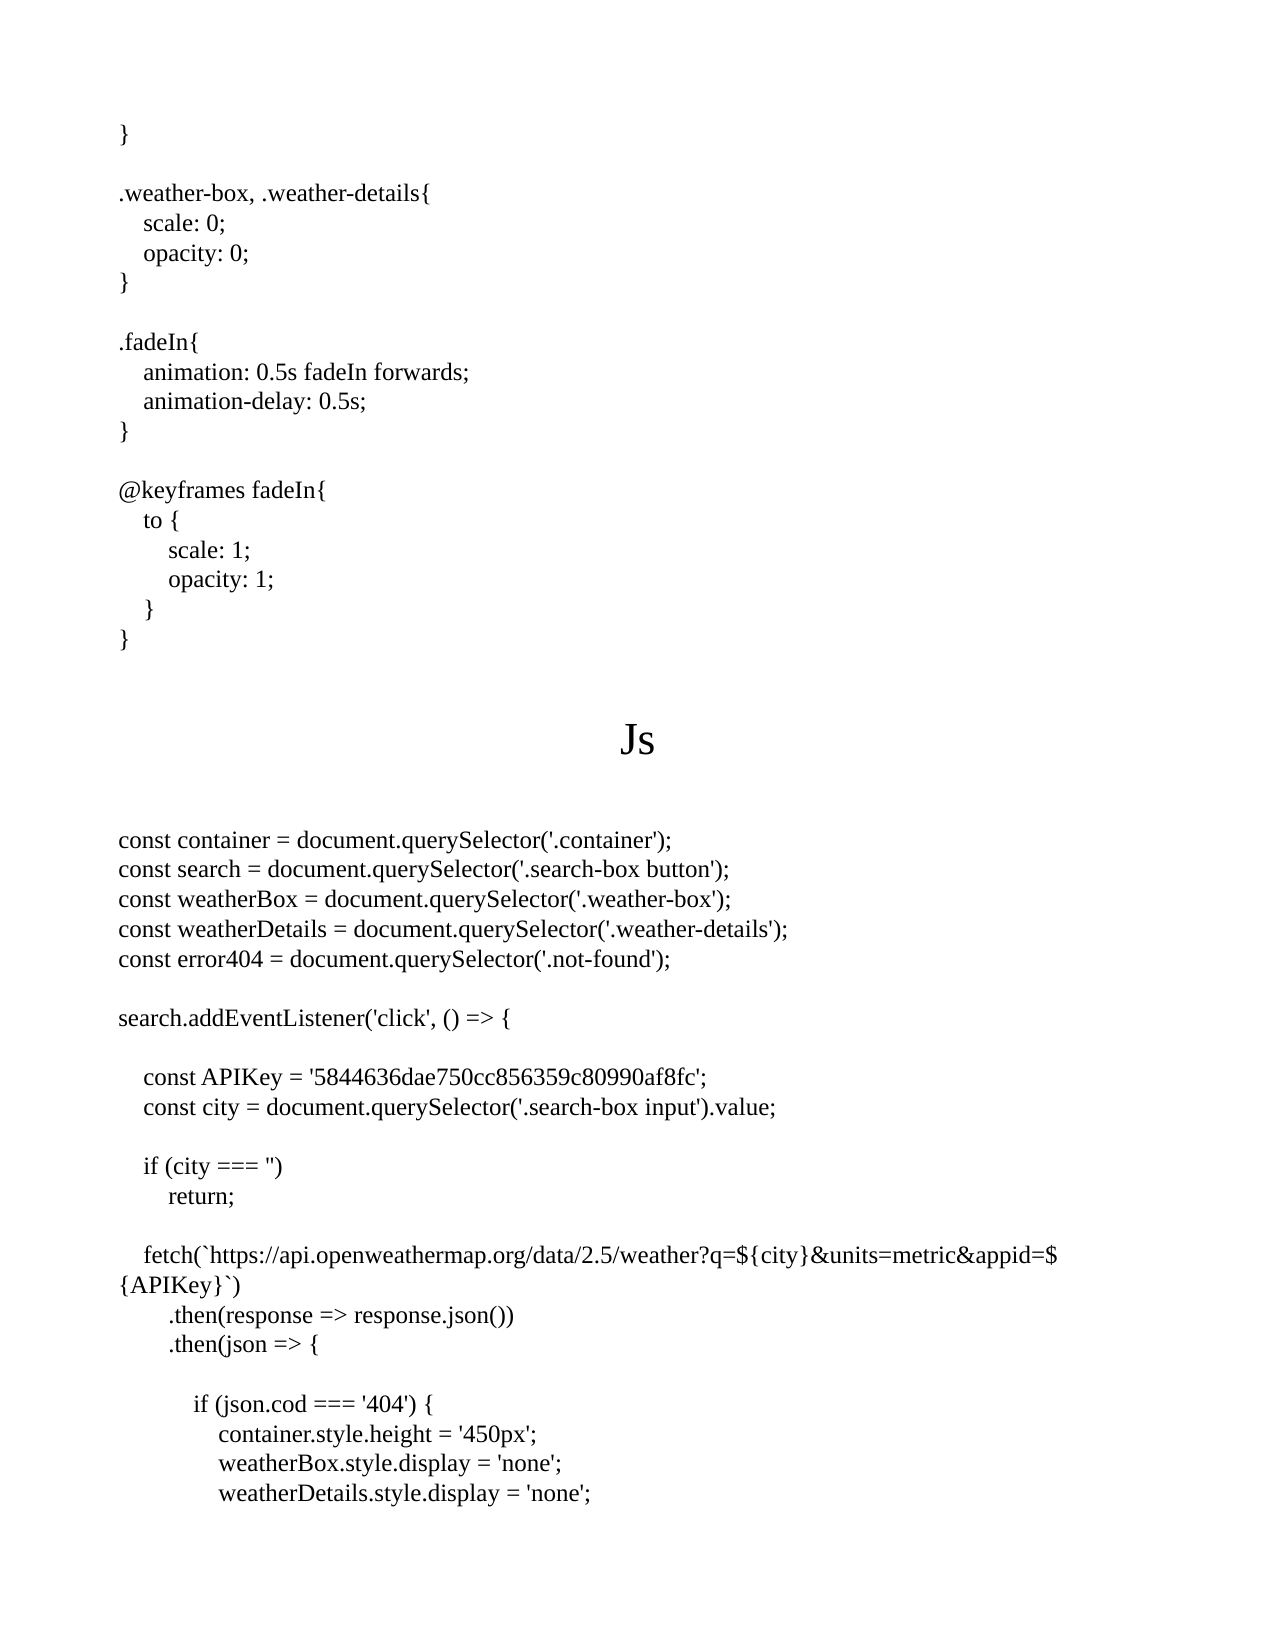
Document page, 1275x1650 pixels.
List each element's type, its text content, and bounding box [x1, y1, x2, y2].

text scale: 1; [118, 534, 1157, 563]
text const APIKey = '5844636dae750cc856359c80990af8fc'; [118, 1061, 1157, 1091]
text animation: 0.5s fadeIn forwards; [118, 356, 1157, 385]
text weatherBox.style.display = 'none'; [118, 1447, 1157, 1477]
text .fadeIn{ [118, 326, 1157, 356]
text weatherDetails.style.display = 'none'; [118, 1477, 1157, 1507]
text Js [118, 712, 1157, 764]
text const search = document.querySelector('.search-box button'); [118, 854, 1157, 883]
text to { [118, 504, 1157, 534]
text animation-delay: 0.5s; [118, 385, 1157, 415]
text const error404 = document.querySelector('.not-found'); [118, 943, 1157, 972]
text if (city === '') [118, 1151, 1157, 1180]
text const weatherDetails = document.querySelector('.weather-details'); [118, 913, 1157, 943]
text if (json.cod === '404') { [118, 1388, 1157, 1418]
text const container = document.querySelector('.container'); [118, 824, 1157, 854]
text const city = document.querySelector('.search-box input').value; [118, 1091, 1157, 1121]
text .weather-box, .weather-details{ [118, 177, 1157, 207]
text } [118, 267, 1157, 296]
text @keyframes fadeIn{ [118, 474, 1157, 504]
text container.style.height = '450px'; [118, 1418, 1157, 1447]
text search.addEventListener('click', () => { [118, 1002, 1157, 1032]
text opacity: 0; [118, 237, 1157, 267]
text } [118, 593, 1157, 623]
text } [118, 623, 1157, 652]
text return; [118, 1180, 1157, 1210]
text opacity: 1; [118, 563, 1157, 593]
text fetch(`https://api.openweathermap.org/data/2.5/weather?q=${city}&units=metric&appid=${APIKey}`) [118, 1239, 1157, 1299]
text .then(response => response.json()) [118, 1299, 1157, 1329]
text .then(json => { [118, 1329, 1157, 1358]
text } [118, 415, 1157, 445]
text const weatherBox = document.querySelector('.weather-box'); [118, 883, 1157, 913]
text scale: 0; [118, 207, 1157, 237]
text } [118, 118, 1157, 148]
